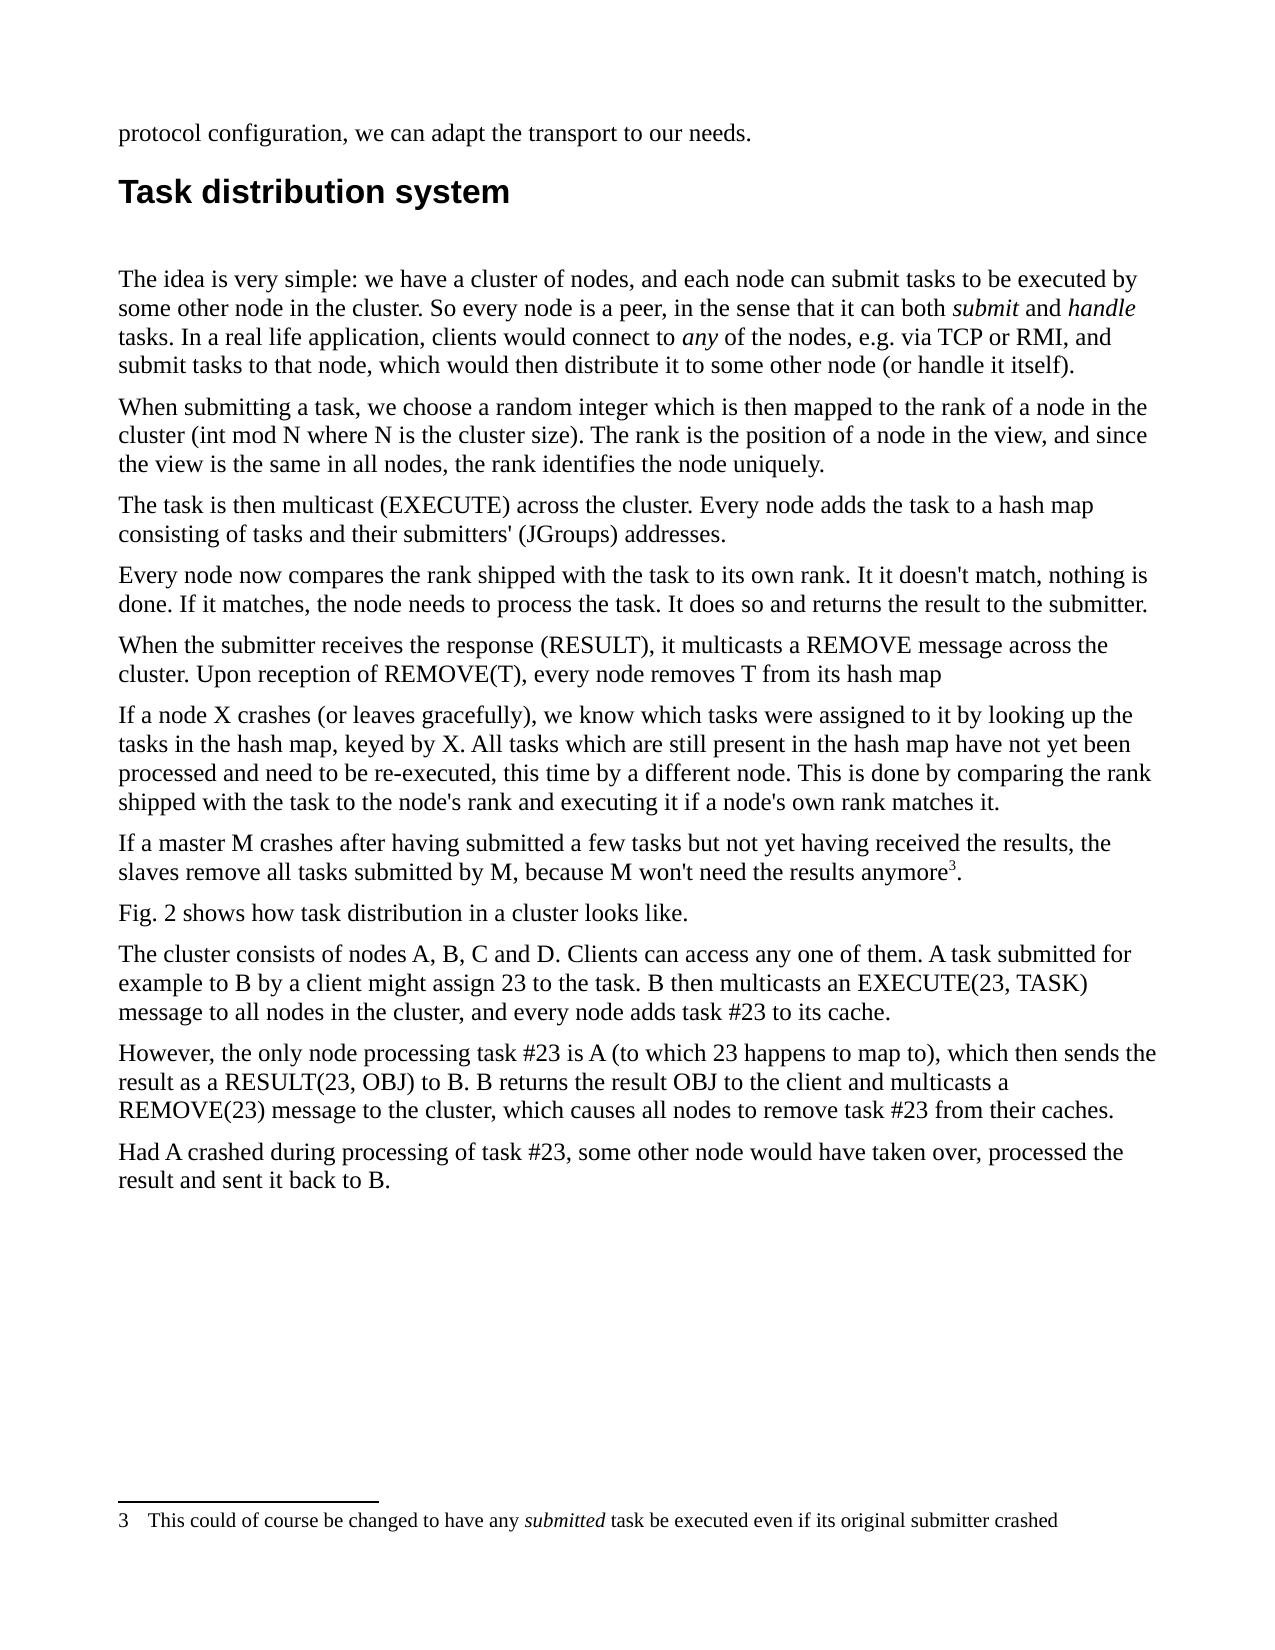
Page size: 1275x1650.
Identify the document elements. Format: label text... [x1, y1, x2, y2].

text The idea is very simple: we have a cluster of nodes, and each node can submit tasks to be executed by some other node in the cluster. So every node is a peer, in the sense that it can both submit and handle tasks. In a real life application, clients would connect to any of the nodes, e.g. via TCP or RMI, and submit tasks to that node, which would then distribute it to some other node (or handle it itself). [118, 264, 1157, 379]
text Every node now compares the rank shipped with the task to its own rank. It it doesn't match, nothing is done. If it matches, the node needs to process the task. It does so and returns the result to the submitter. [118, 561, 1157, 618]
text If a master M crashes after having submitted a few tasks but not yet having received the results, the slaves remove all tasks submitted by M, because M won't need the results anymore. [118, 828, 1157, 886]
text protocol configuration, we can adapt the transport to our needs. [118, 118, 1157, 147]
text Had A crashed during processing of task #23, some other node would have taken over, processed the result and sent it back to B. [118, 1137, 1157, 1194]
text This could of course be changed to have any submitted task be executed even if its original submitter crashed [118, 1508, 1157, 1532]
text When submitting a task, we choose a random integer which is then mapped to the rank of a node in the cluster (int mod N where N is the cluster size). The rank is the position of a node in the view, and since the view is the same in all nodes, the rank identifies the node uniquely. [118, 392, 1157, 478]
text When the submitter receives the response (RESULT), it multicasts a REMOVE message across the cluster. Upon reception of REMOVE(T), every node removes T from its hash map [118, 631, 1157, 688]
text The cluster consists of nodes A, B, C and D. Clients can access any one of them. A task submitted for example to B by a client might assign 23 to the task. B then multicasts an EXECUTE(23, TASK) message to all nodes in the cluster, and every node adds task #23 to its cache. [118, 939, 1157, 1026]
subtitle Task distribution system [118, 172, 1157, 211]
text Fig. 2 shows how task distribution in a cluster looks like. [118, 898, 1157, 927]
text If a node X crashes (or leaves gracefully), we know which tasks were assigned to it by looking up the tasks in the hash map, keyed by X. All tasks which are still present in the hash map have not yet been processed and need to be re-executed, this time by a different node. This is done by comparing the rank shipped with the task to the node's rank and executing it if a node's own rank matches it. [118, 701, 1157, 816]
text However, the only node processing task #23 is A (to which 23 happens to map to), which then sends the result as a RESULT(23, OBJ) to B. B returns the result OBJ to the client and multicasts a REMOVE(23) message to the cluster, which causes all nodes to remove task #23 from their caches. [118, 1038, 1157, 1124]
text The task is then multicast (EXECUTE) across the cluster. Every node adds the task to a hash map consisting of tasks and their submitters' (JGroups) addresses. [118, 491, 1157, 548]
